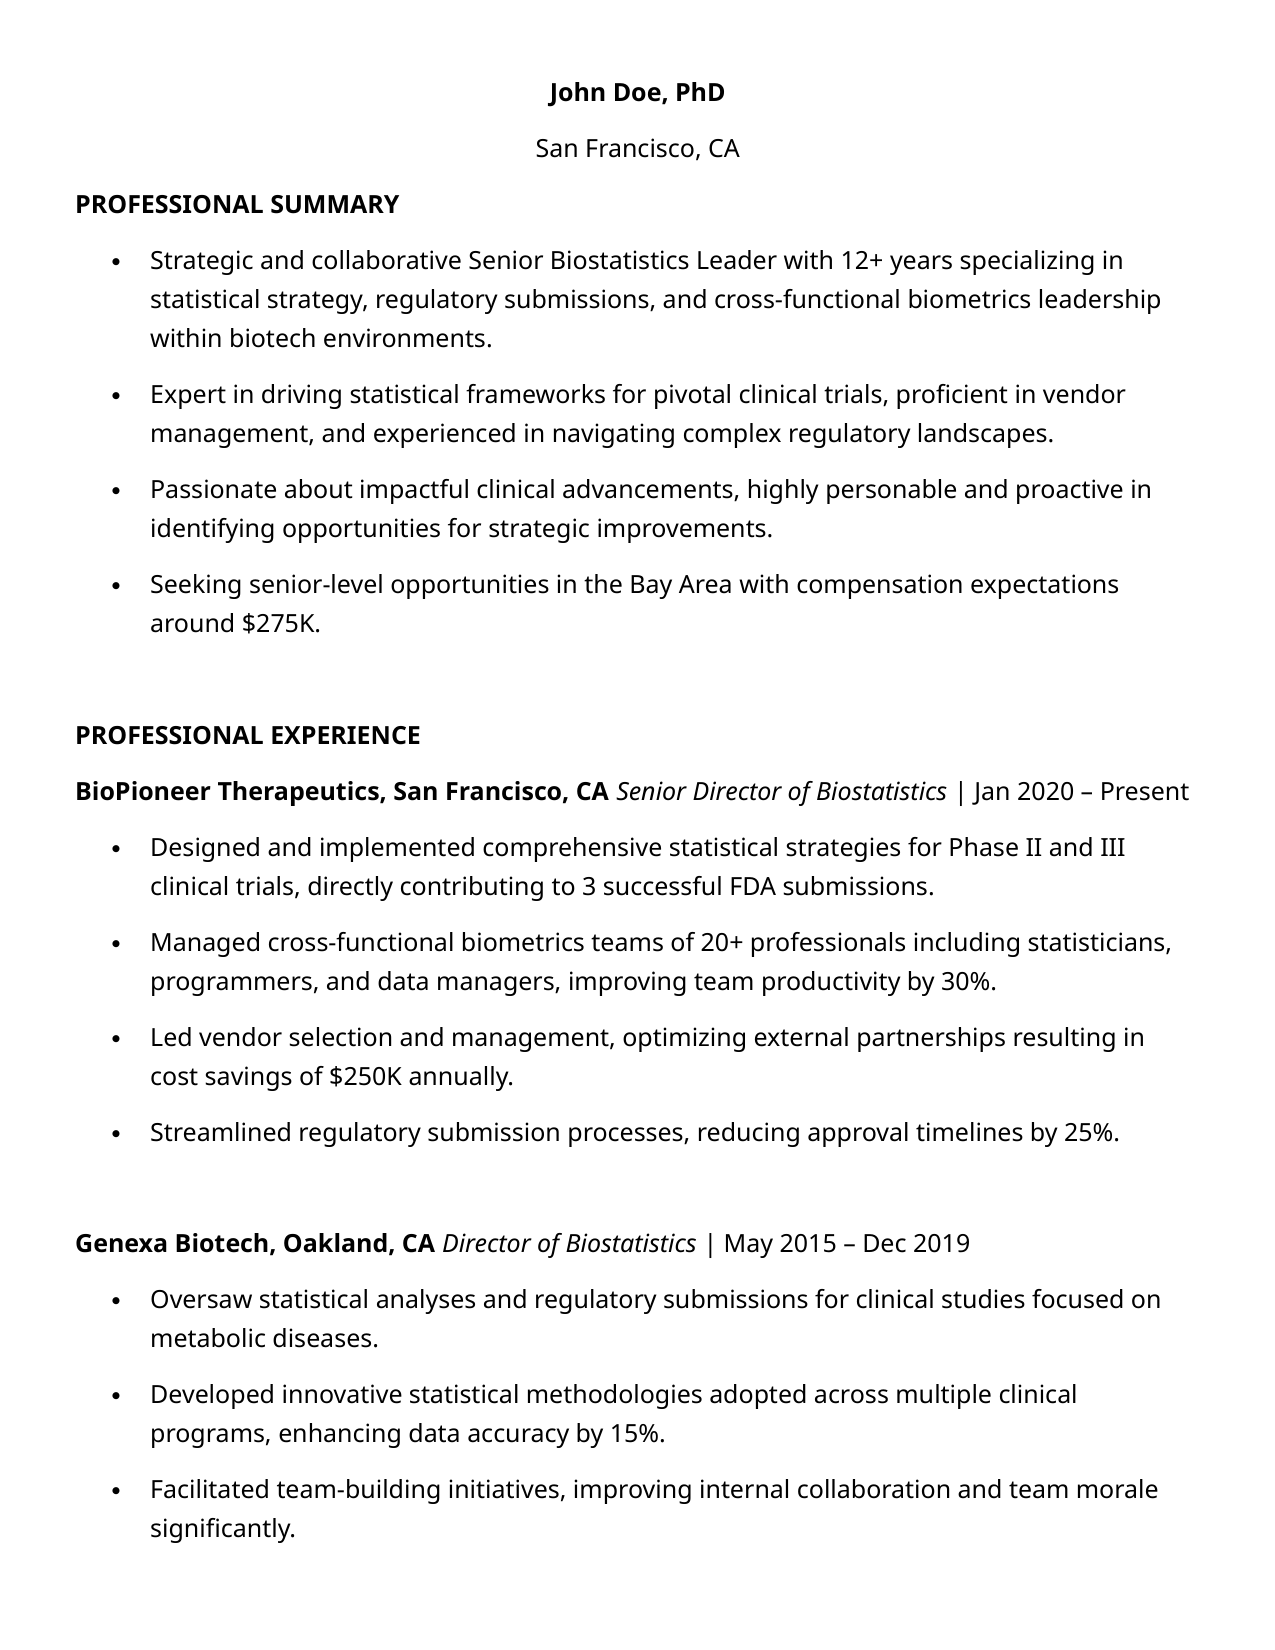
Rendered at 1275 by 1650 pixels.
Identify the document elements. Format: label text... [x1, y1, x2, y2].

text John Doe, PhD [75, 75, 1200, 109]
list Oversaw statistical analyses and regulatory submissions for clinical studies focused on metabolic diseases. [112, 1282, 1200, 1355]
list Developed innovative statistical methodologies adopted across multiple clinical programs, enhancing data accuracy by 15%. [112, 1377, 1200, 1450]
list Managed cross-functional biometrics teams of 20+ professionals including statisticians, programmers, and data managers, improving team productivity by 30%. [112, 924, 1200, 997]
list Expert in driving statistical frameworks for pivotal clinical trials, proficient in vendor management, and experienced in navigating complex regulatory landscapes. [112, 377, 1200, 450]
text PROFESSIONAL EXPERIENCE [75, 717, 1200, 752]
text PROFESSIONAL SUMMARY [75, 187, 1200, 221]
text San Francisco, CA [75, 131, 1200, 165]
list Designed and implemented comprehensive statistical strategies for Phase II and III clinical trials, directly contributing to 3 successful FDA submissions. [112, 829, 1200, 902]
list Facilitated team-building initiatives, improving internal collaboration and team morale significantly. [112, 1472, 1200, 1545]
list Streamlined regulatory submission processes, reducing approval timelines by 25%. [112, 1114, 1200, 1148]
list Seeking senior-level opportunities in the Bay Area with compensation expectations around $275K. [112, 567, 1200, 640]
text BioPioneer Therapeutics, San Francisco, CA Senior Director of Biostatistics | Jan 2020 – Present [75, 773, 1200, 807]
text Genexa Biotech, Oakland, CA Director of Biostatistics | May 2015 – Dec 2019 [75, 1226, 1200, 1260]
list Led vendor selection and management, optimizing external partnerships resulting in cost savings of $250K annually. [112, 1019, 1200, 1092]
list Passionate about impactful clinical advancements, highly personable and proactive in identifying opportunities for strategic improvements. [112, 472, 1200, 545]
list Strategic and collaborative Senior Biostatistics Leader with 12+ years specializing in statistical strategy, regulatory submissions, and cross-functional biometrics leadership within biotech environments. [112, 242, 1200, 355]
